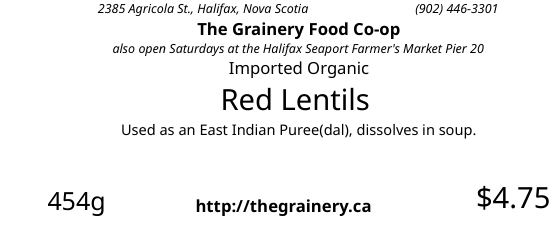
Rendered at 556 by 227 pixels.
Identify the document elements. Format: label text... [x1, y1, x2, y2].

table_cell $4.75 [415, 175, 550, 217]
table_cell http://thegrainery.ca [151, 175, 415, 217]
table_cell 454g [47, 175, 151, 217]
table_cell Imported Organic Red Lentils Used as an East Indian Puree(dal), dissolves in soup. [47, 57, 550, 175]
table_header 2385 Agricola St., Halifax, Nova Scotia (902) 446-3301 The Grainery Food Co-op also open Saturdays at the Halifax Seaport Farmer's Market Pier 20 [47, 0, 550, 57]
